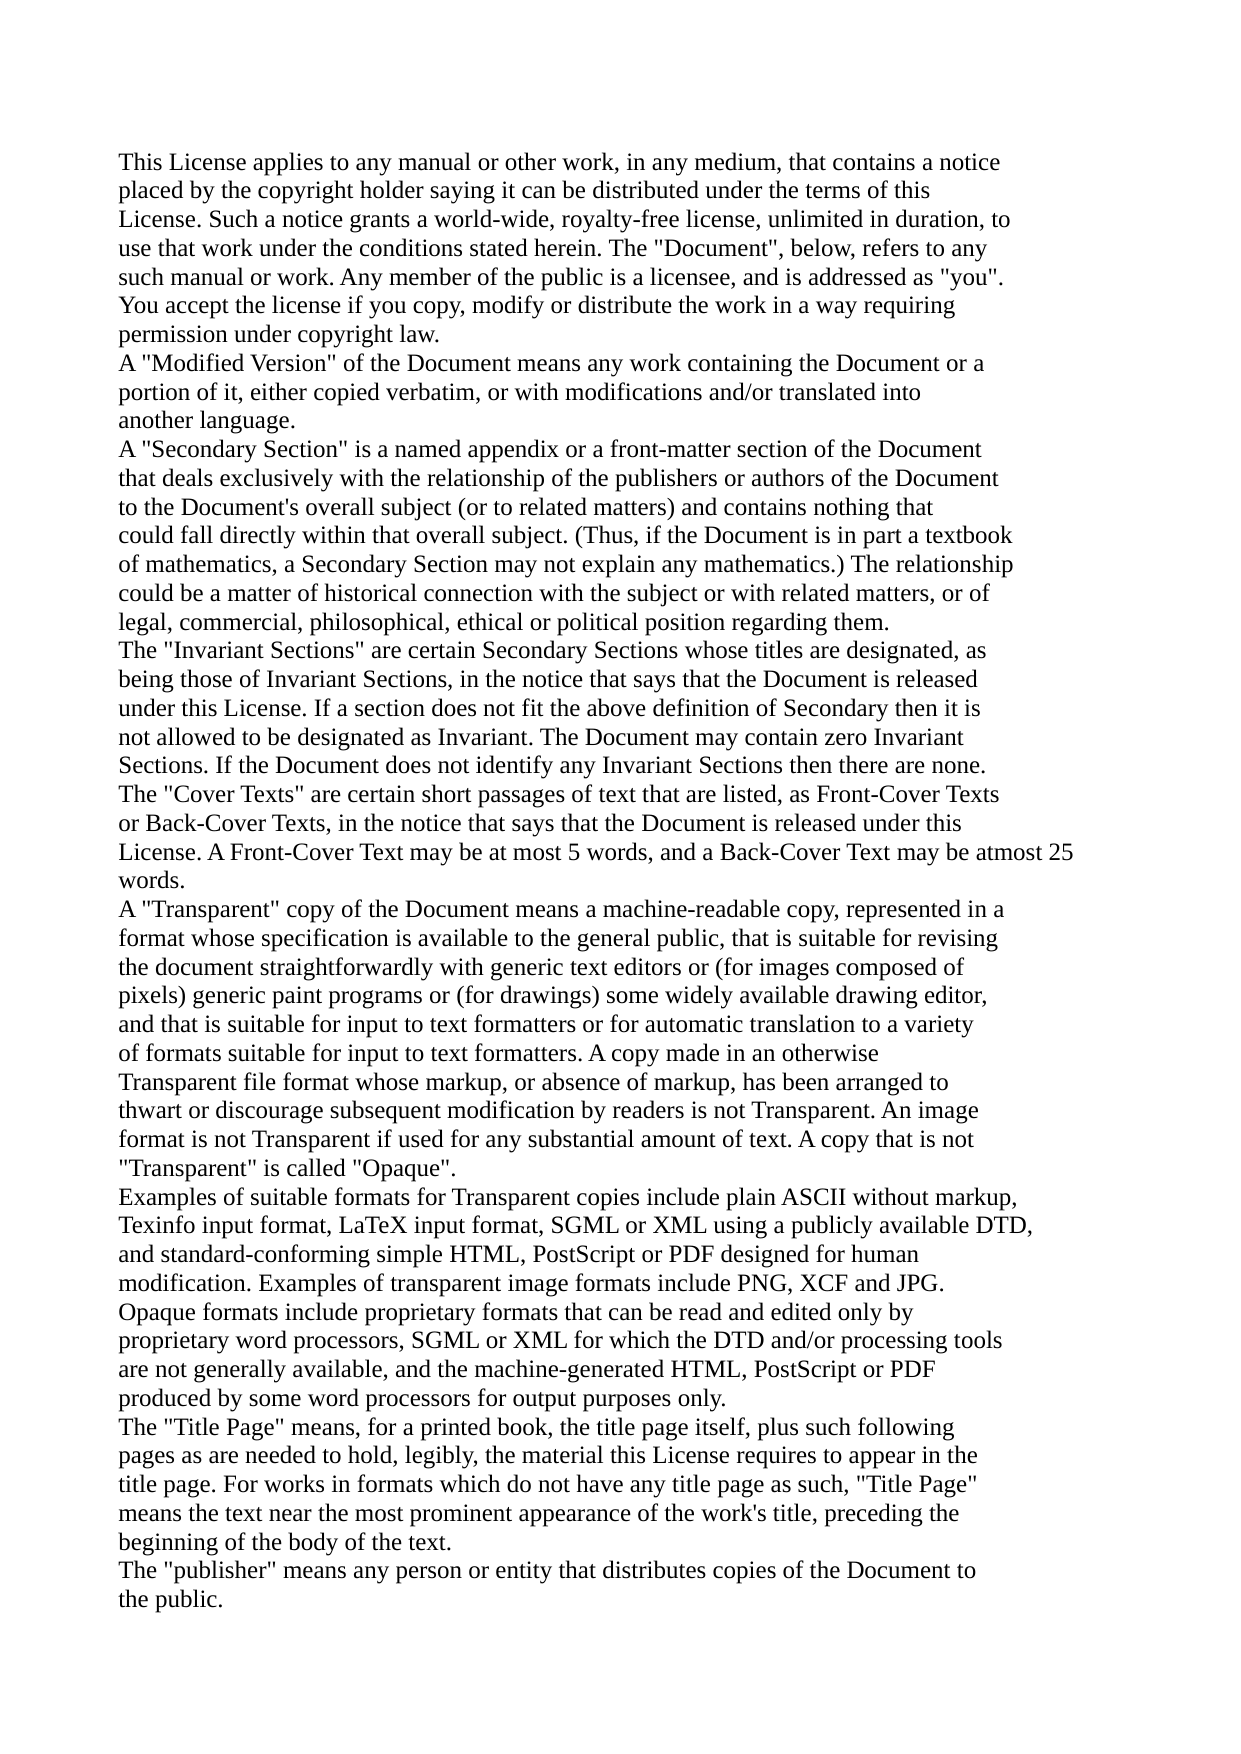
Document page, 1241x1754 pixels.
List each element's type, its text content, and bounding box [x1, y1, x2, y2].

text means the text near the most prominent appearance of the work's title, preceding the [118, 1498, 1122, 1527]
text produced by some word processors for output purposes only. [118, 1383, 1122, 1412]
text beginning of the body of the text. [118, 1527, 1122, 1556]
text A "Secondary Section" is a named appendix or a front-matter section of the Document [118, 434, 1122, 463]
text You accept the license if you copy, modify or distribute the work in a way requiring [118, 291, 1122, 319]
text portion of it, either copied verbatim, or with modifications and/or translated into [118, 377, 1122, 406]
text use that work under the conditions stated herein. The "Document", below, refers to any [118, 233, 1122, 262]
text A "Transparent" copy of the Document means a machine-readable copy, represented in a [118, 894, 1122, 923]
text License. A Front-Cover Text may be at most 5 words, and a Back-Cover Text may be atmost 25 words. [118, 837, 1122, 894]
text "Transparent" is called "Opaque". [118, 1153, 1122, 1182]
text modification. Examples of transparent image formats include PNG, XCF and JPG. [118, 1268, 1122, 1297]
text Transparent file format whose markup, or absence of markup, has been arranged to [118, 1067, 1122, 1096]
text or Back-Cover Texts, in the notice that says that the Document is released under this [118, 808, 1122, 837]
text another language. [118, 406, 1122, 434]
text are not generally available, and the machine-generated HTML, PostScript or PDF [118, 1354, 1122, 1383]
text of mathematics, a Secondary Section may not explain any mathematics.) The relationship [118, 549, 1122, 578]
text the document straightforwardly with generic text editors or (for images composed of [118, 952, 1122, 981]
text This License applies to any manual or other work, in any medium, that contains a notice [118, 147, 1122, 176]
text and standard-conforming simple HTML, PostScript or PDF designed for human [118, 1239, 1122, 1268]
text Sections. If the Document does not identify any Invariant Sections then there are none. [118, 751, 1122, 779]
text title page. For works in formats which do not have any title page as such, "Title Page" [118, 1469, 1122, 1498]
text under this License. If a section does not fit the above definition of Secondary then it is [118, 693, 1122, 722]
text format is not Transparent if used for any substantial amount of text. A copy that is not [118, 1124, 1122, 1153]
text not allowed to be designated as Invariant. The Document may contain zero Invariant [118, 722, 1122, 751]
text pixels) generic paint programs or (for drawings) some widely available drawing editor, [118, 981, 1122, 1009]
text Opaque formats include proprietary formats that can be read and edited only by [118, 1297, 1122, 1326]
text could fall directly within that overall subject. (Thus, if the Document is in part a textbook [118, 521, 1122, 549]
text A "Modified Version" of the Document means any work containing the Document or a [118, 348, 1122, 377]
text to the Document's overall subject (or to related matters) and contains nothing that [118, 492, 1122, 521]
text The "Invariant Sections" are certain Secondary Sections whose titles are designated, as [118, 636, 1122, 664]
text the public. [118, 1584, 1122, 1613]
text thwart or discourage subsequent modification by readers is not Transparent. An image [118, 1096, 1122, 1124]
text and that is suitable for input to text formatters or for automatic translation to a variety [118, 1009, 1122, 1038]
text Examples of suitable formats for Transparent copies include plain ASCII without markup, [118, 1182, 1122, 1211]
text The "Title Page" means, for a printed book, the title page itself, plus such following [118, 1412, 1122, 1441]
text could be a matter of historical connection with the subject or with related matters, or of [118, 578, 1122, 607]
text permission under copyright law. [118, 319, 1122, 348]
text such manual or work. Any member of the public is a licensee, and is addressed as "you". [118, 262, 1122, 291]
text that deals exclusively with the relationship of the publishers or authors of the Document [118, 463, 1122, 492]
text proprietary word processors, SGML or XML for which the DTD and/or processing tools [118, 1326, 1122, 1354]
text placed by the copyright holder saying it can be distributed under the terms of this [118, 176, 1122, 204]
text License. Such a notice grants a world-wide, royalty-free license, unlimited in duration, to [118, 204, 1122, 233]
text being those of Invariant Sections, in the notice that says that the Document is released [118, 664, 1122, 693]
text format whose specification is available to the general public, that is suitable for revising [118, 923, 1122, 952]
text legal, commercial, philosophical, ethical or political position regarding them. [118, 607, 1122, 636]
text The "Cover Texts" are certain short passages of text that are listed, as Front-Cover Texts [118, 779, 1122, 808]
text of formats suitable for input to text formatters. A copy made in an otherwise [118, 1038, 1122, 1067]
text The "publisher" means any person or entity that distributes copies of the Document to [118, 1556, 1122, 1584]
text pages as are needed to hold, legibly, the material this License requires to appear in the [118, 1441, 1122, 1469]
text Texinfo input format, LaTeX input format, SGML or XML using a publicly available DTD, [118, 1211, 1122, 1239]
